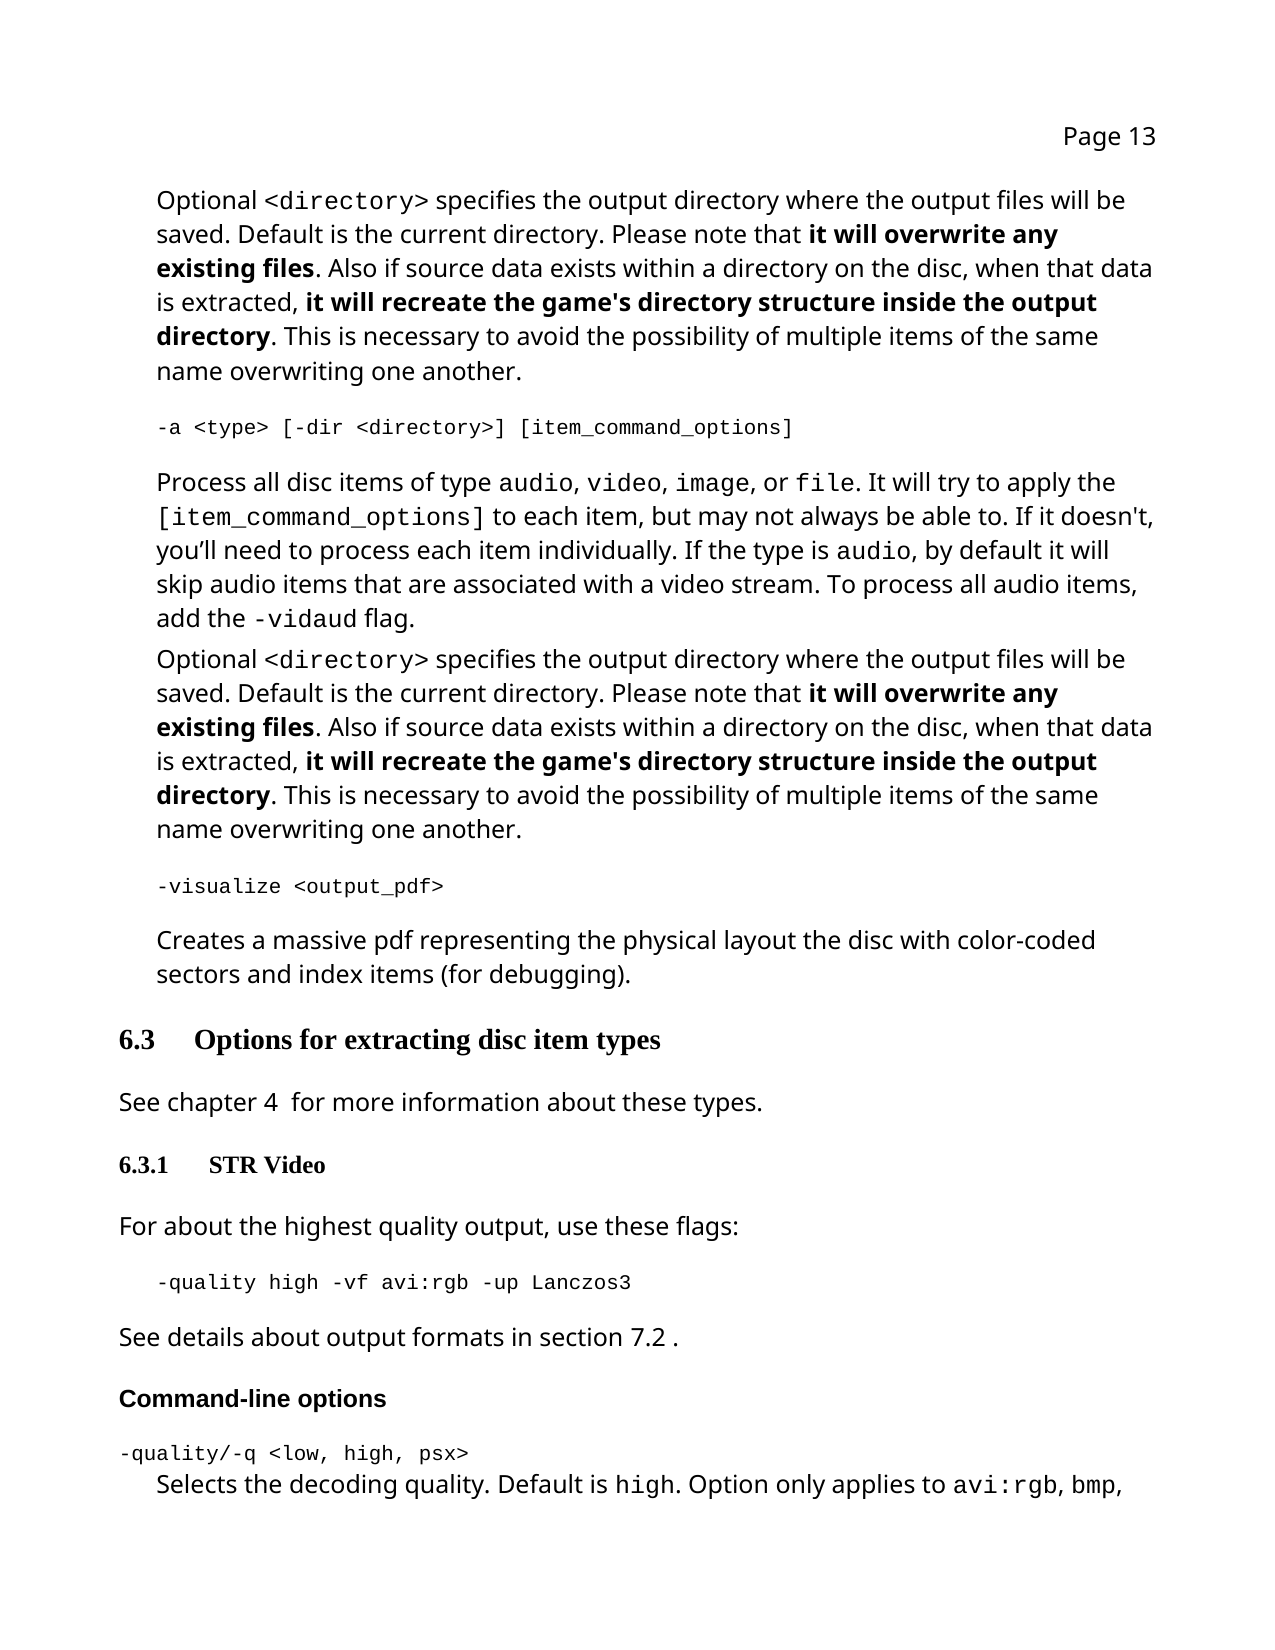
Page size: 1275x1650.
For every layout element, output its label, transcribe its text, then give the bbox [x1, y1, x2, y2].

text -visualize <output_pdf> [156, 876, 1156, 899]
text See details about output formats in section 7.2. [118, 1319, 1156, 1353]
text -a <type> [-dir <directory>] [item_command_options] [156, 417, 1156, 441]
subtitle Command-line options [118, 1384, 1156, 1413]
text -quality high -vf avi:rgb -up Lanczos3 [156, 1272, 1156, 1296]
text For about the highest quality output, use these flags: [118, 1208, 1156, 1242]
text Optional <directory> specifies the output directory where the output files will be saved. Default is the current directory. Please note that it will overwrite any existing files. Also if source data exists within a directory on the disc, when that data is extracted, it will recreate the game's directory structure inside the output directory. This is necessary to avoid the possibility of multiple items of the same name overwriting one another. [156, 641, 1156, 846]
text Optional <directory> specifies the output directory where the output files will be saved. Default is the current directory. Please note that it will overwrite any existing files. Also if source data exists within a directory on the disc, when that data is extracted, it will recreate the game's directory structure inside the output directory. This is necessary to avoid the possibility of multiple items of the same name overwriting one another. [156, 183, 1156, 387]
subtitle Options for extracting disc item types [118, 1022, 1156, 1056]
text Process all disc items of type audio, video, image, or file. It will try to apply the [item_command_options] to each item, but may not always be able to. If it doesn't, you’ll need to process each item individually. If the type is audio, by default it will skip audio items that are associated with a video stream. To process all audio items, add the -⁠vidaud flag. [156, 464, 1156, 635]
text Selects the decoding quality. Default is high. Option only applies to avi:rgb, bmp, [156, 1466, 1156, 1501]
text See chapter 4 for more information about these types. [118, 1085, 1156, 1119]
subtitle STR Video [118, 1150, 1156, 1179]
text -quality/-q <low, high, psx> [118, 1443, 1156, 1466]
text Creates a massive pdf representing the physical layout the disc with color-coded sectors and index items (for debugging). [156, 923, 1156, 991]
